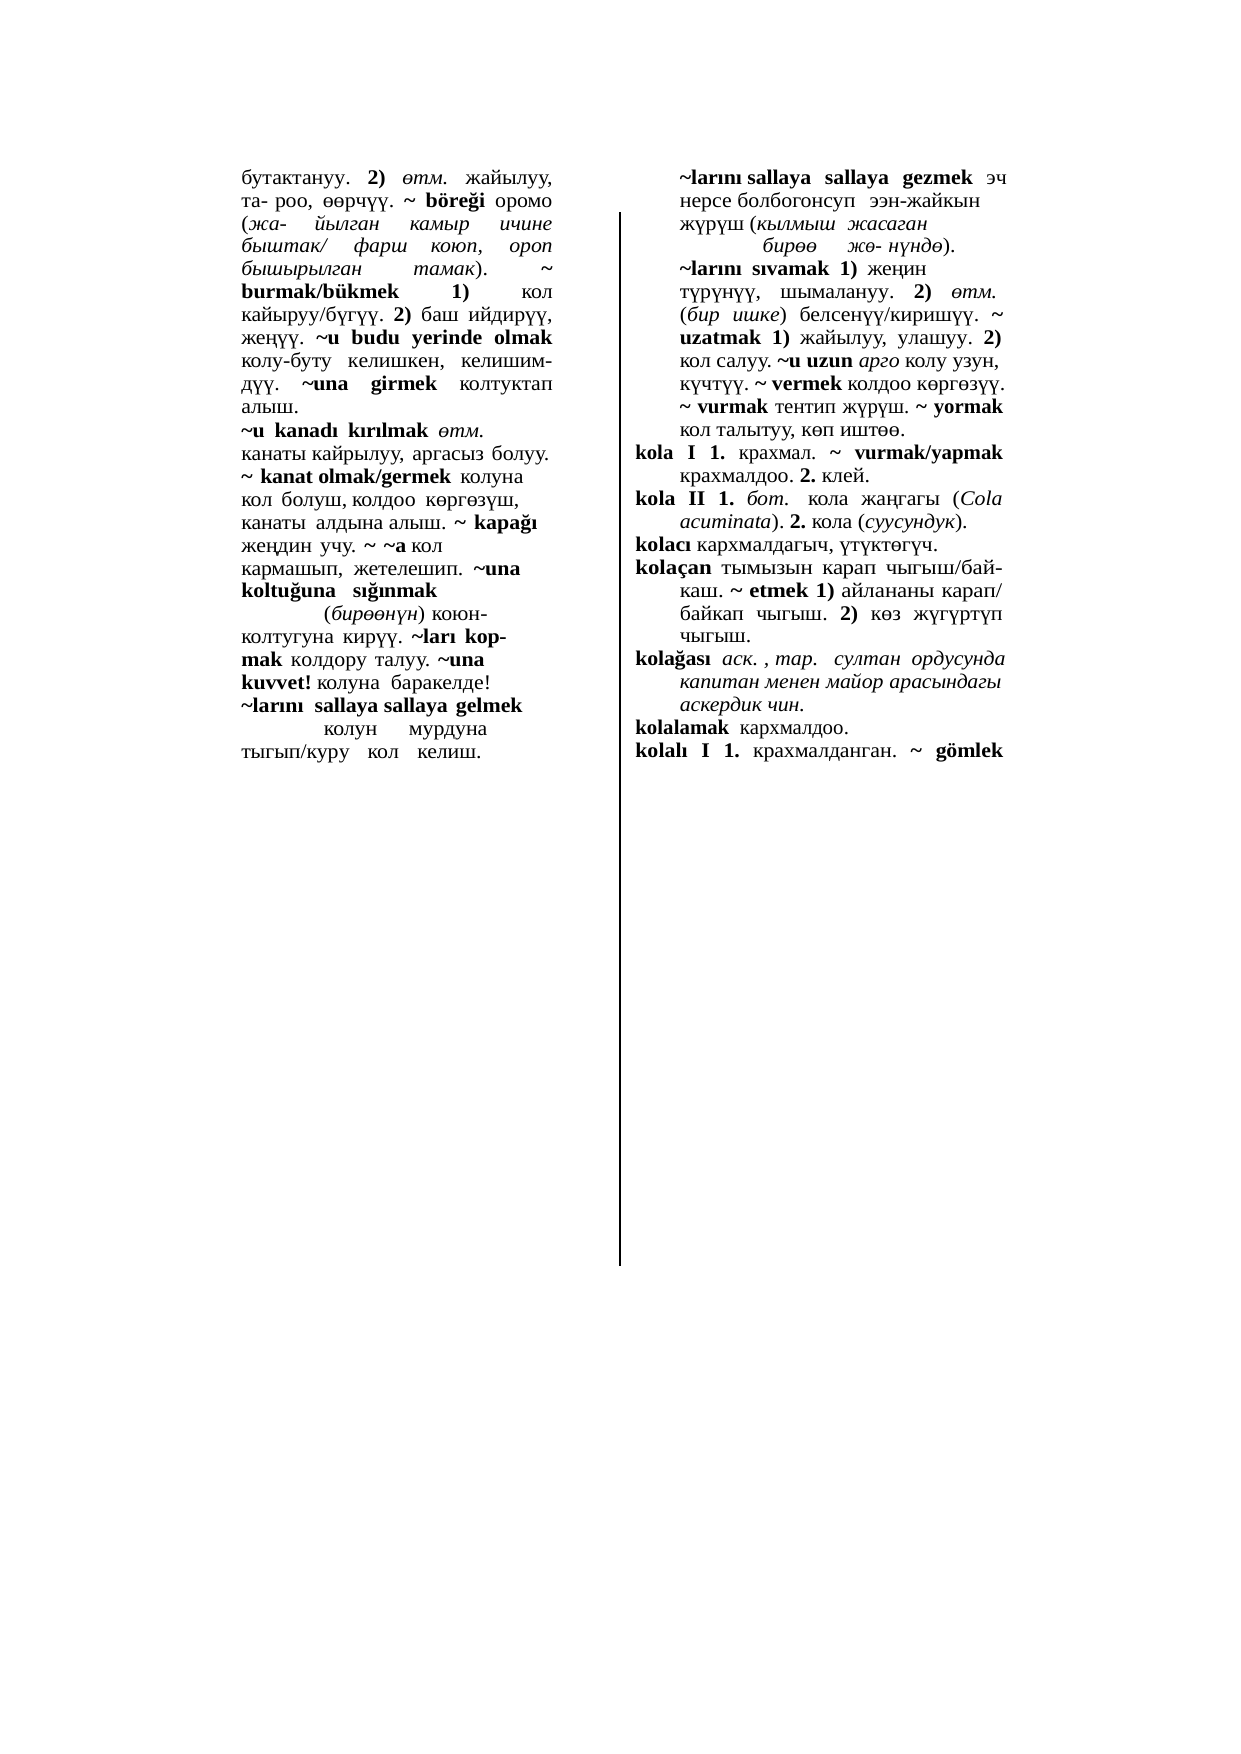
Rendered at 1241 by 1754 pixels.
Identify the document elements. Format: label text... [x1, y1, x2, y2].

text ~larını sallaya sallaya gezmek эч нерсе болбогонсуп ээн-жайкын жүрүш (кылмыш жасаган бирөө жө- нүндө). ~larını sıvamak 1) жеңин түрүнүү, шымалануу. 2) өтм. (бир ишке) белсенүү/киришүү. ~ uzatmak 1) жайылуу, улашуу. 2) кол салуу. ~u uzun арго колу узун, күчтүү. ~ vermek колдоо көргөзүү. [679, 164, 1008, 395]
text капитан менен майор арасындагы аскердик чин. [679, 670, 1033, 716]
text kolaçan тымызын карап чыгыш/бай- каш. ~ etmek 1) айлананы карап/ [635, 556, 1044, 602]
text бутактануу. 2) өтм. жайылуу, та- роо, өөрчүү. ~ böreği оромо (жа- йылган камыр ичине быштак/ фарш коюп, ороп бышырылган тамак). ~ burmak/bükmek 1) кол кайыруу/бүгүү. 2) баш ийдирүү, жеңүү. ~u budu yerinde olmak колу-буту келишкен, келишим- дүү. ~una girmek колтуктап алыш. [241, 164, 552, 418]
text кол талытуу, көп иштөө. [679, 418, 1065, 441]
text ~ vurmak тентип жүрүш. ~ yormak [679, 395, 1065, 418]
text kolalamak кархмалдоо. [635, 716, 1065, 739]
text kola II 1. бот. кола жаңгагы (Cola acuminata). 2. кола (суусундук). [635, 487, 1005, 533]
text ~u kanadı kırılmak өтм. канаты кайрылуу, аргасыз болуу. ~ kanat olmak/germek колуна кол болуш, колдоо көргөзүш, канаты алдына алыш. ~ kapağı жеңдин учу. ~ ~a кол кармашып, жетелешип. ~una koltuğuna sığınmak (бирөөнүн) коюн-колтугуна кирүү. ~ları kop- mak колдору талуу. ~una kuvvet! колуна баракелде! ~larını sallaya sallaya gelmek колун мурдуна тыгып/куру кол келиш. [241, 418, 552, 763]
text kola I 1. крахмал. ~ vurmak/yapmak [635, 441, 1039, 464]
text kolalı I 1. крахмалданган. ~ gömlek [635, 739, 1065, 762]
text kolacı кархмалдагыч, үтүктөгүч. [635, 533, 1039, 556]
text kolağası аск. , тар. султан ордусунда [635, 647, 1063, 670]
text байкап чыгыш. 2) көз жүгүртүп чыгыш. [679, 602, 1033, 647]
text крахмалдоо. 2. клей. [679, 464, 1004, 487]
